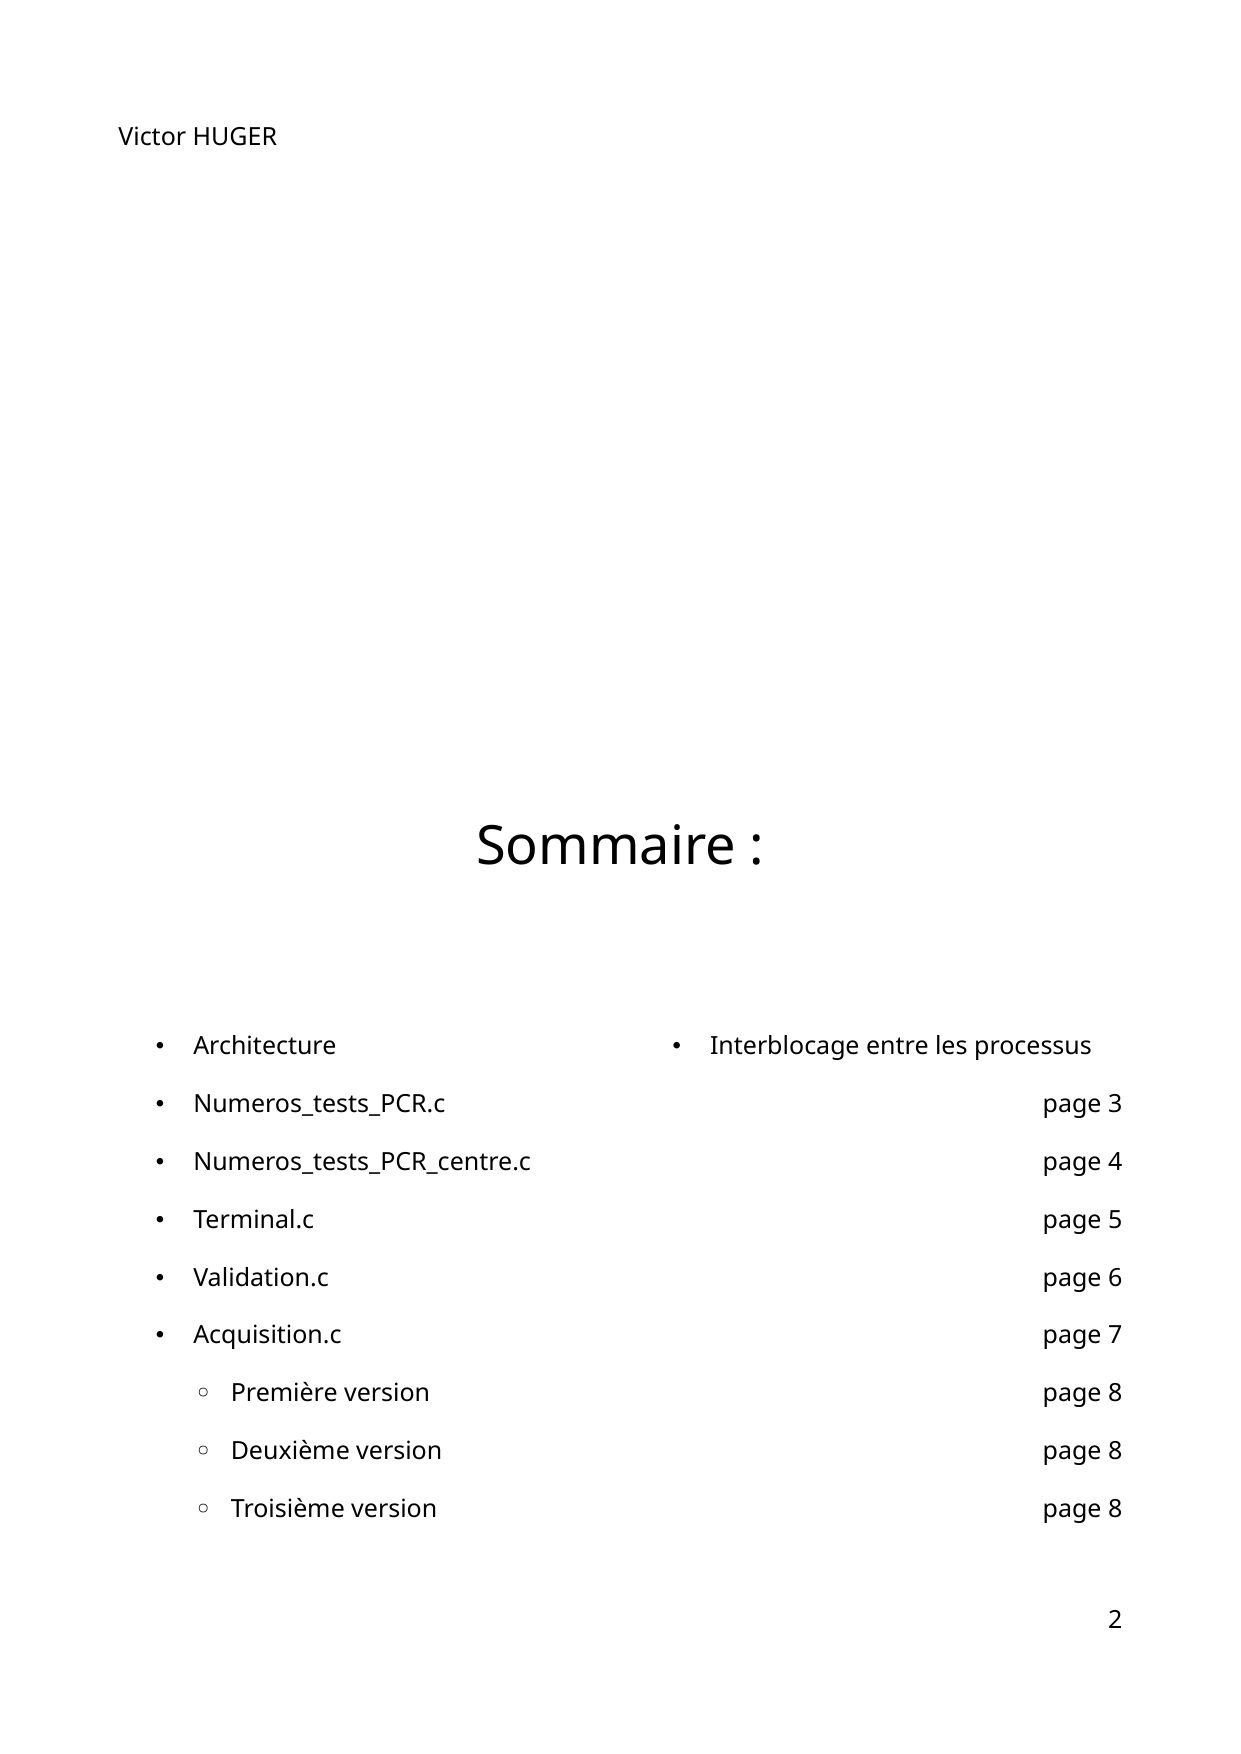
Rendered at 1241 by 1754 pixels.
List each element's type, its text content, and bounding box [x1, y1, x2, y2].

text page 5 [635, 1201, 1122, 1236]
list Terminal.c [156, 1201, 605, 1236]
text page 8 [635, 1375, 1122, 1409]
list Numeros_tests_PCR_centre.c [156, 1144, 605, 1178]
list Troisième version [193, 1491, 605, 1524]
list Acquisition.c [156, 1317, 605, 1351]
text page 6 [635, 1259, 1122, 1293]
list Première version [193, 1375, 605, 1409]
text Sommaire : [118, 806, 1122, 880]
text page 8 [635, 1491, 1122, 1524]
list Deuxième version [193, 1433, 605, 1467]
text page 4 [635, 1144, 1122, 1178]
list Numeros_tests_PCR.c [156, 1086, 605, 1120]
text page 8 [635, 1433, 1122, 1467]
list Interblocage entre les processus [672, 1028, 1122, 1062]
list Validation.c [156, 1259, 605, 1293]
list Architecture [156, 1028, 605, 1062]
text page 3 [635, 1086, 1122, 1120]
text page 7 [635, 1317, 1122, 1351]
